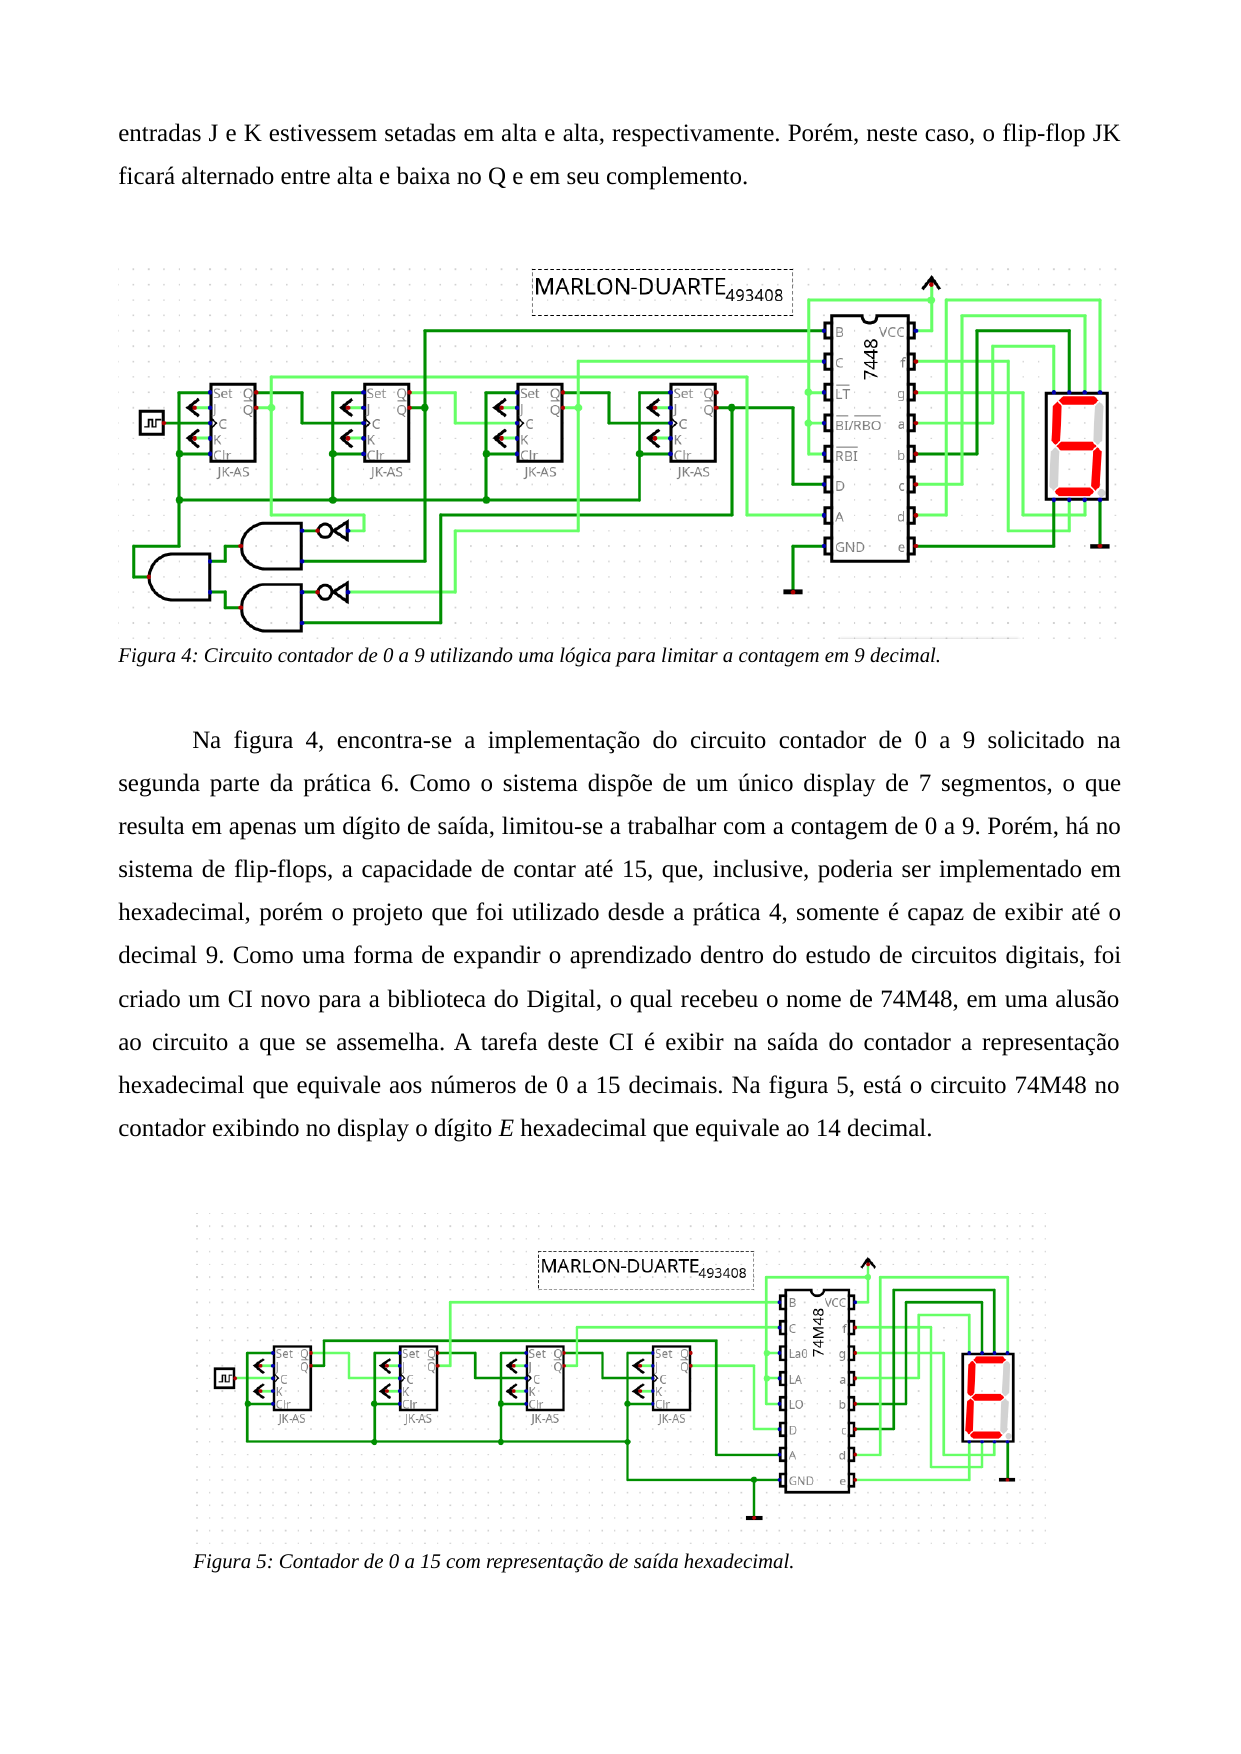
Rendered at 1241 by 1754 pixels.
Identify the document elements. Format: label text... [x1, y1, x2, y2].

text Figura 5: Contador de 0 a 15 com representação de saída hexadecimal. [193, 1549, 1047, 1573]
text Figura 4: Circuito contador de 0 a 9 utilizando uma lógica para limitar a contagem em 9 decimal. [118, 639, 1122, 667]
picture [193, 1211, 1048, 1549]
text entradas J e K estivessem setadas em alta e alta, respectivamente. Porém, neste caso, o flip-flop JK ficará alternado entre alta e baixa no Q e em seu complemento. [118, 118, 1122, 190]
text Na figura 4, encontra-se a implementação do circuito contador de 0 a 9 solicitado na segunda parte da prática 6. Como o sistema dispõe de um único display de 7 segmentos, o que resulta em apenas um dígito de saída, limitou-se a trabalhar com a contagem de 0 a 9. Porém, há no sistema de flip-flops, a capacidade de contar até 15, que, inclusive, poderia ser implementado em hexadecimal, porém o projeto que foi utilizado desde a prática 4, somente é capaz de exibir até o decimal 9. Como uma forma de expandir o aprendizado dentro do estudo de circuitos digitais, foi criado um CI novo para a biblioteca do Digital, o qual recebeu o nome de 74M48, em uma alusão ao circuito a que se assemelha. A tarefa deste CI é exibir na saída do contador a representação hexadecimal que equivale aos números de 0 a 15 decimais. Na figura 5, está o circuito 74M48 no contador exibindo no display o dígito E hexadecimal que equivale ao 14 decimal. [118, 725, 1122, 1142]
picture [118, 260, 1123, 639]
